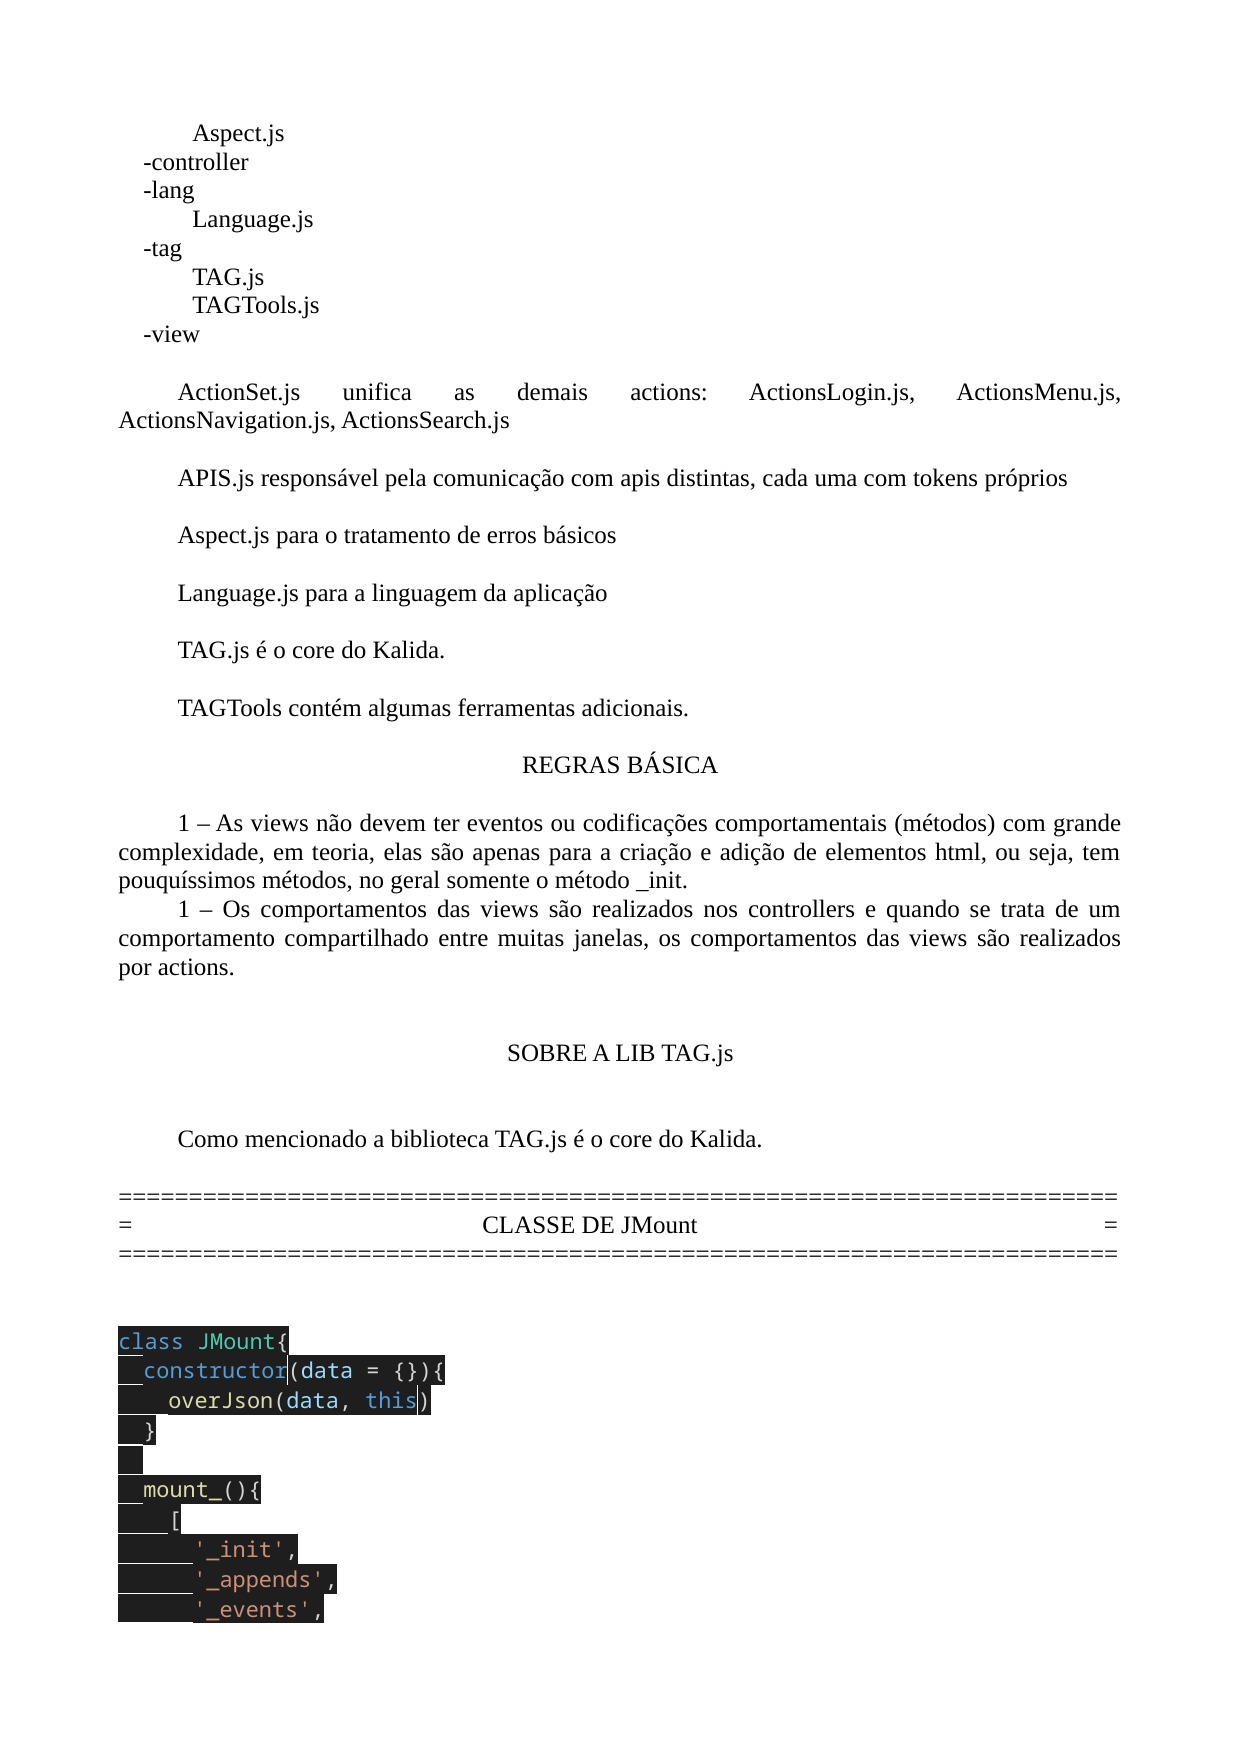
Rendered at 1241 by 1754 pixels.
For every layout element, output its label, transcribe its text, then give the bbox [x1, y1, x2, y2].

text class JMount{ [118, 1326, 1122, 1355]
text ======================================================================= [118, 1182, 1122, 1211]
text Aspect.js [118, 118, 1122, 147]
text '_appends', [118, 1564, 1122, 1594]
text Como mencionado a biblioteca TAG.js é o core do Kalida. [118, 1124, 1122, 1153]
text [ [118, 1504, 1122, 1534]
text Language.js para a linguagem da aplicação [118, 578, 1122, 607]
text TAGTools.js [118, 291, 1122, 319]
text } [118, 1415, 1122, 1445]
text APIS.js responsável pela comunicação com apis distintas, cada uma com tokens próprios [118, 463, 1122, 492]
text constructor(data = {}){ [118, 1355, 1122, 1385]
text -lang [118, 176, 1122, 204]
text '_events', [118, 1594, 1122, 1623]
text Language.js [118, 204, 1122, 233]
text SOBRE A LIB TAG.js [118, 1038, 1122, 1067]
text 1 – As views não devem ter eventos ou codificações comportamentais (métodos) com grande complexidade, em teoria, elas são apenas para a criação e adição de elementos html, ou seja, tem pouquíssimos métodos, no geral somente o método _init. [118, 808, 1122, 894]
text '_init', [118, 1534, 1122, 1564]
text -tag [118, 233, 1122, 262]
text -controller [118, 147, 1122, 176]
text -view [118, 319, 1122, 348]
text TAGTools contém algumas ferramentas adicionais. [118, 693, 1122, 722]
text TAG.js [118, 262, 1122, 291]
text REGRAS BÁSICA [118, 751, 1122, 779]
text 1 – Os comportamentos das views são realizados nos controllers e quando se trata de um comportamento compartilhado entre muitas janelas, os comportamentos das views são realizados por actions. [118, 894, 1122, 981]
text mount_(){ [118, 1474, 1122, 1504]
text ActionSet.js unifica as demais actions: ActionsLogin.js, ActionsMenu.js, ActionsNavigation.js, ActionsSearch.js [118, 377, 1122, 434]
text overJson(data, this) [118, 1385, 1122, 1415]
text ======================================================================= [118, 1239, 1122, 1268]
text TAG.js é o core do Kalida. [118, 636, 1122, 664]
text = CLASSE DE JMount = [118, 1211, 1122, 1239]
text Aspect.js para o tratamento de erros básicos [118, 521, 1122, 549]
